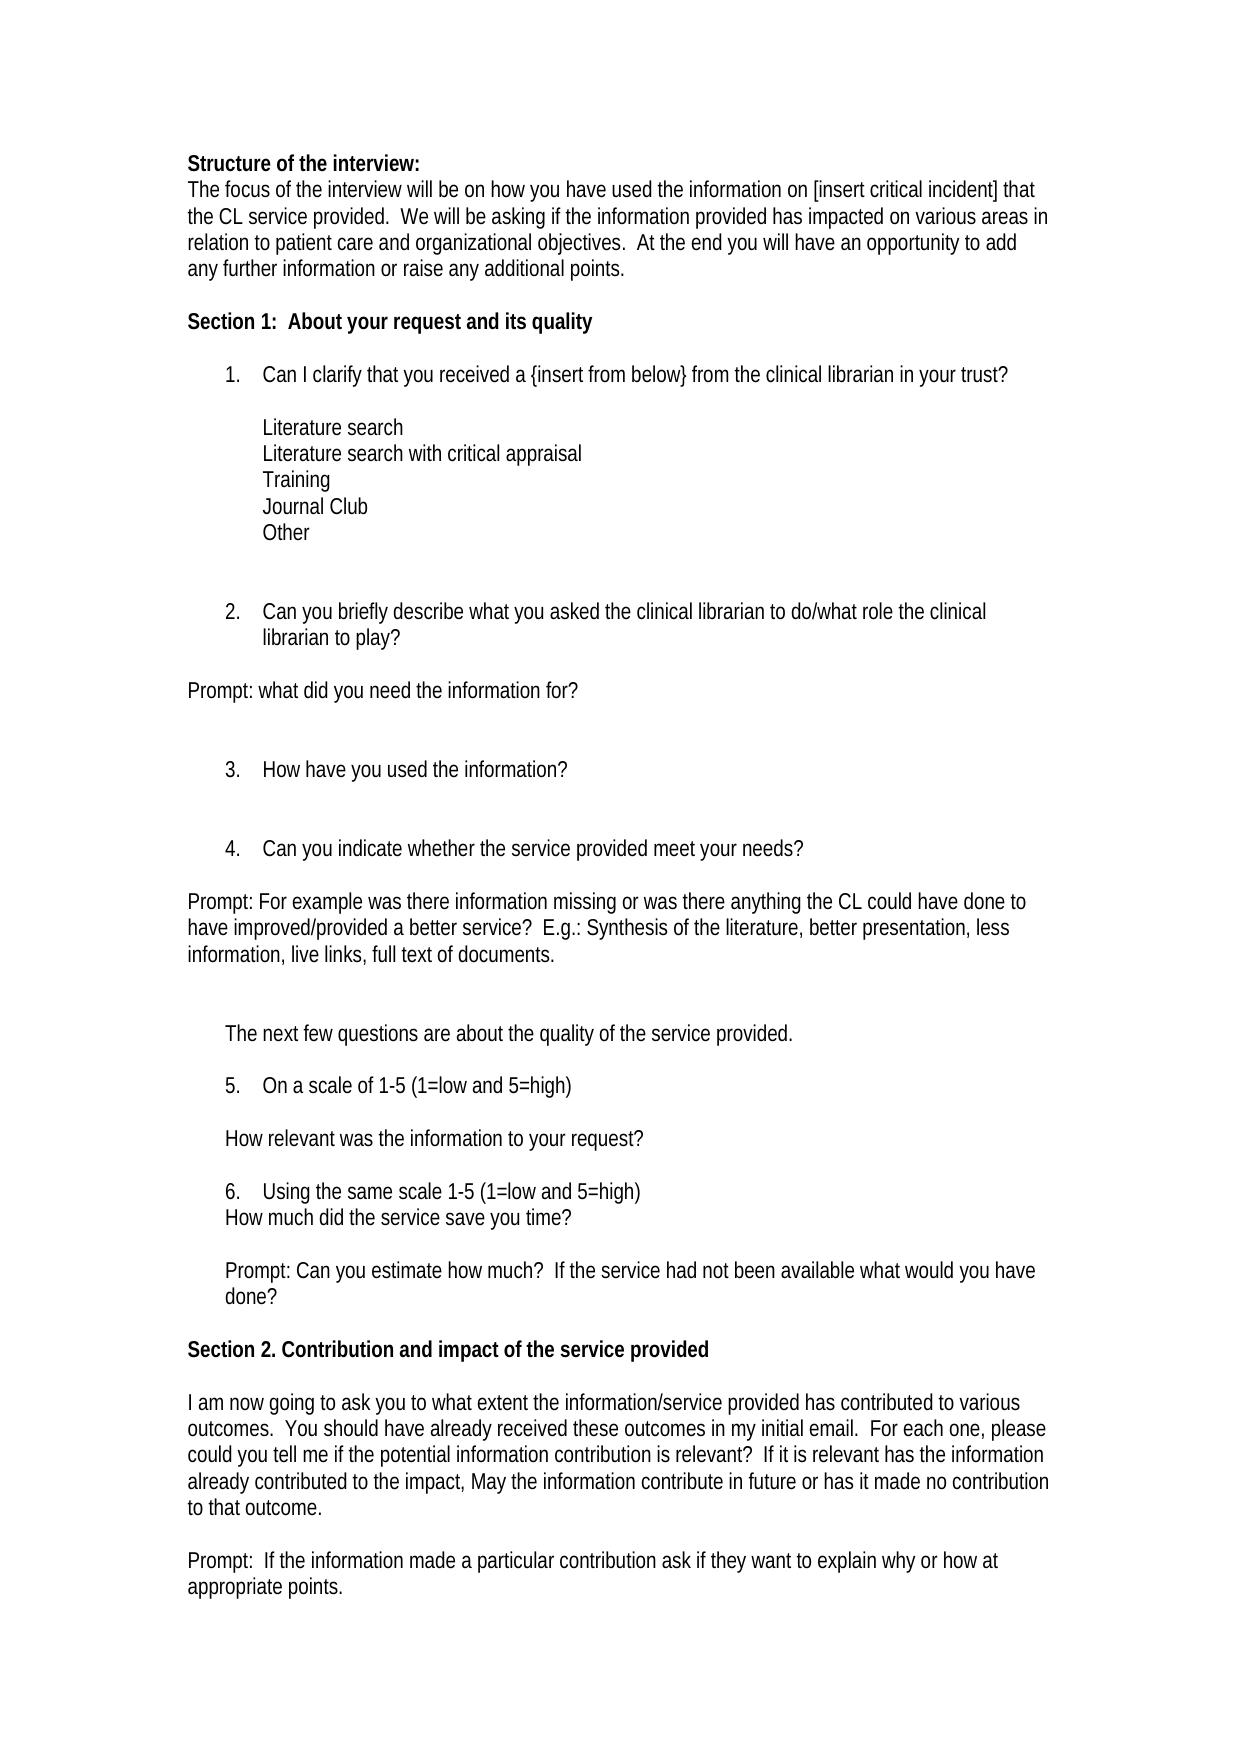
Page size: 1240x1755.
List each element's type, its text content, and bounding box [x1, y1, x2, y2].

text Section 1: About your request and its quality [187, 308, 1052, 334]
text How relevant was the information to your request? [225, 1125, 1052, 1151]
list Can you briefly describe what you asked the clinical librarian to do/what role the clinical librarian to play? [225, 598, 1052, 651]
text Literature search with critical appraisal [262, 440, 1052, 466]
text Journal Club [262, 493, 1052, 519]
text Other [262, 519, 1052, 545]
list How have you used the information? [225, 756, 1052, 782]
text Literature search [262, 413, 1052, 440]
text Prompt: what did you need the information for? [187, 677, 1052, 703]
text Prompt: For example was there information missing or was there anything the CL could have done to have improved/provided a better service? E.g.: Synthesis of the literature, better presentation, less information, live links, full text of documents. [187, 888, 1052, 967]
text The focus of the interview will be on how you have used the information on [insert critical incident] that the CL service provided. We will be asking if the information provided has impacted on various areas in relation to patient care and organizational objectives. At the end you will have an opportunity to add any further information or raise any additional points. [187, 176, 1052, 282]
text The next few questions are about the quality of the service provided. [225, 1020, 1052, 1046]
text Prompt: If the information made a particular contribution ask if they want to explain why or how at appropriate points. [187, 1547, 1052, 1599]
text How much did the service save you time? [225, 1204, 1052, 1231]
text Prompt: Can you estimate how much? If the service had not been available what would you have done? [225, 1257, 1052, 1309]
list Can I clarify that you received a {insert from below} from the clinical librarian in your trust? [225, 361, 1052, 387]
text Structure of the interview: [187, 150, 1052, 176]
list Using the same scale 1-5 (1=low and 5=high) [225, 1178, 1052, 1204]
text Section 2. Contribution and impact of the service provided [187, 1336, 1052, 1389]
text I am now going to ask you to what extent the information/service provided has contributed to various outcomes. You should have already received these outcomes in my initial email. For each one, please could you tell me if the potential information contribution is relevant? If it is relevant has the information already contributed to the impact, May the information contribute in future or has it made no contribution to that outcome. [187, 1389, 1052, 1520]
list On a scale of 1-5 (1=low and 5=high) [225, 1072, 1052, 1099]
list Can you indicate whether the service provided meet your needs? [225, 835, 1052, 862]
text Training [262, 466, 1052, 493]
